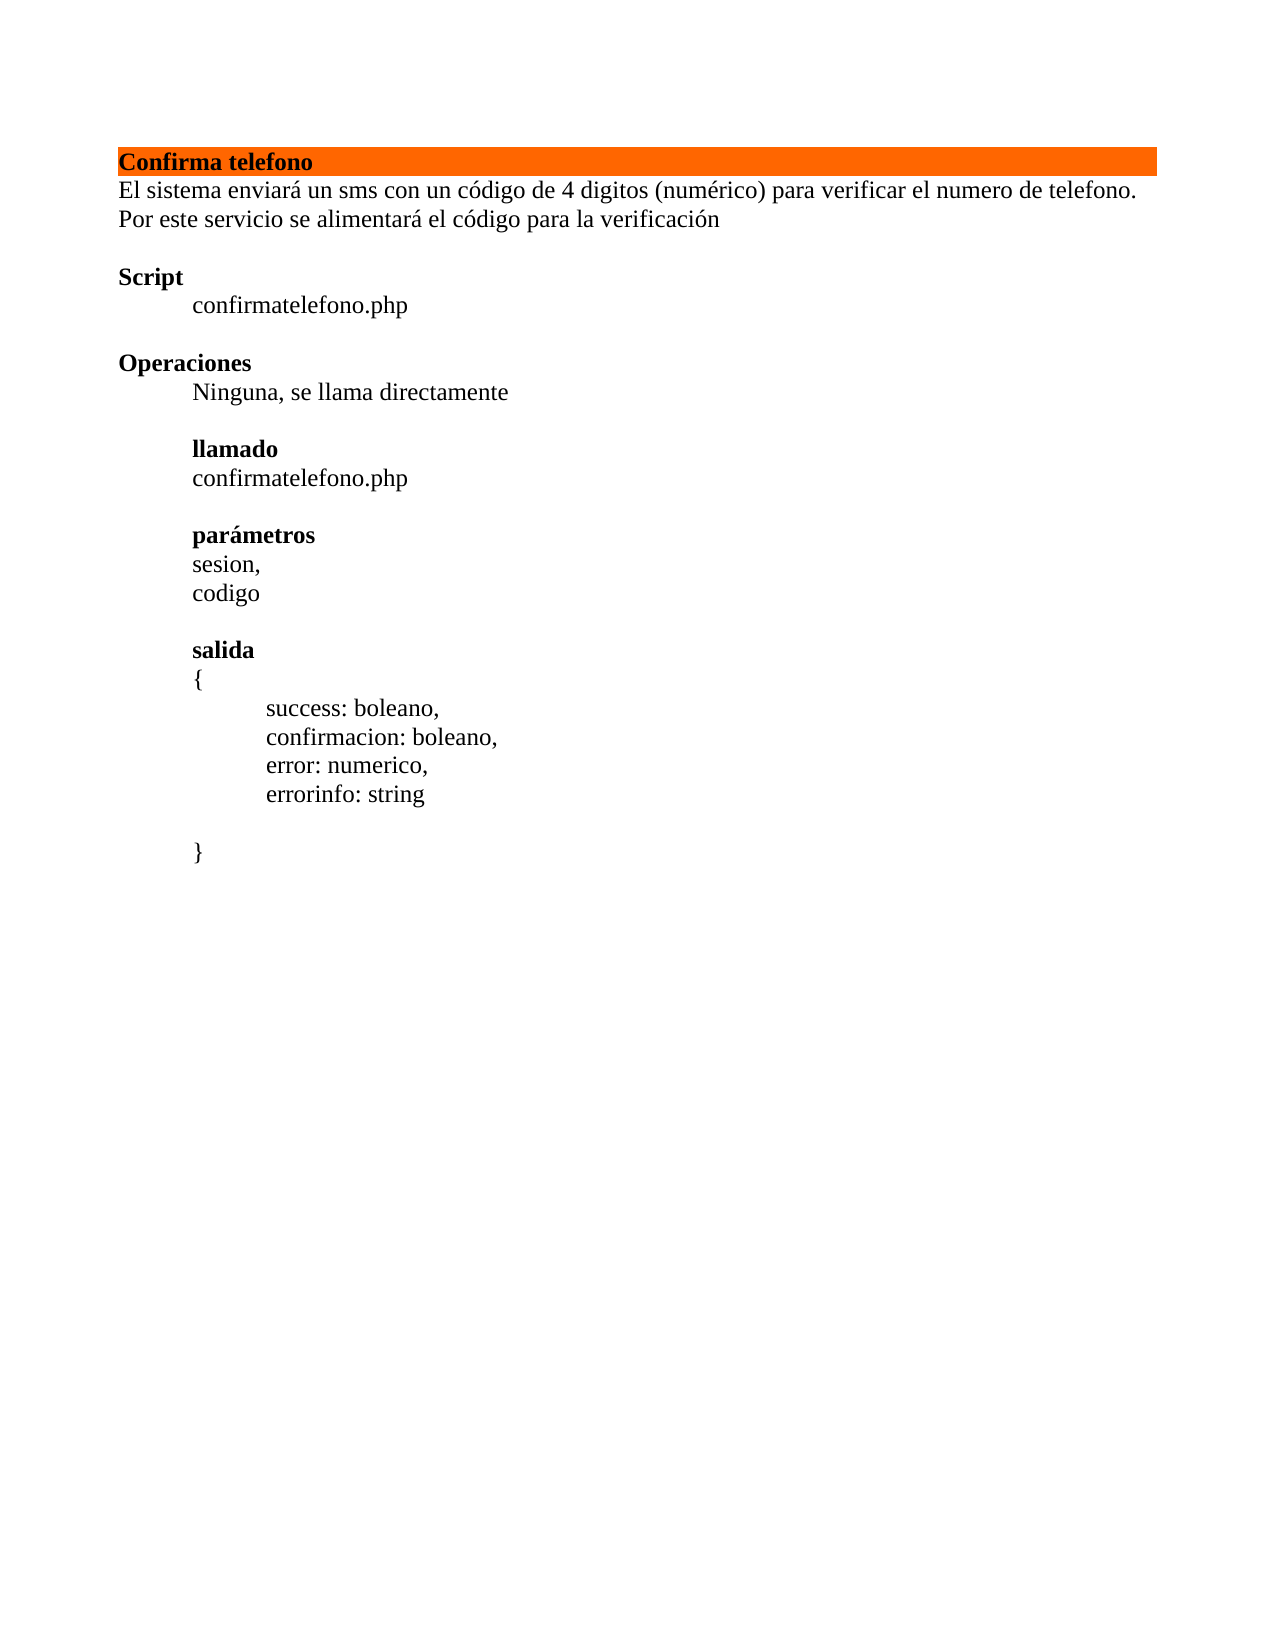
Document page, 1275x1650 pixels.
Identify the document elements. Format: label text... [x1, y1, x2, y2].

text llamado [192, 434, 1157, 463]
text errorinfo: string [192, 779, 1157, 808]
text Confirma telefono [118, 147, 1157, 176]
text } [192, 837, 1157, 866]
text success: boleano, [192, 693, 1157, 722]
text salida [192, 636, 1157, 664]
text confirmatelefono.php [192, 463, 1157, 492]
text Ninguna, se llama directamente [118, 377, 1157, 406]
text confirmatelefono.php [118, 291, 1157, 319]
text confirmacion: boleano, [192, 722, 1157, 751]
text El sistema enviará un sms con un código de 4 digitos (numérico) para verificar el numero de telefono. Por este servicio se alimentará el código para la verificación [118, 176, 1157, 233]
text error: numerico, [192, 751, 1157, 779]
text Operaciones [118, 348, 1157, 377]
text { [192, 664, 1157, 693]
text parámetros [192, 521, 1157, 549]
text sesion, [192, 549, 1157, 578]
text Script [118, 262, 1157, 291]
text codigo [192, 578, 1157, 607]
